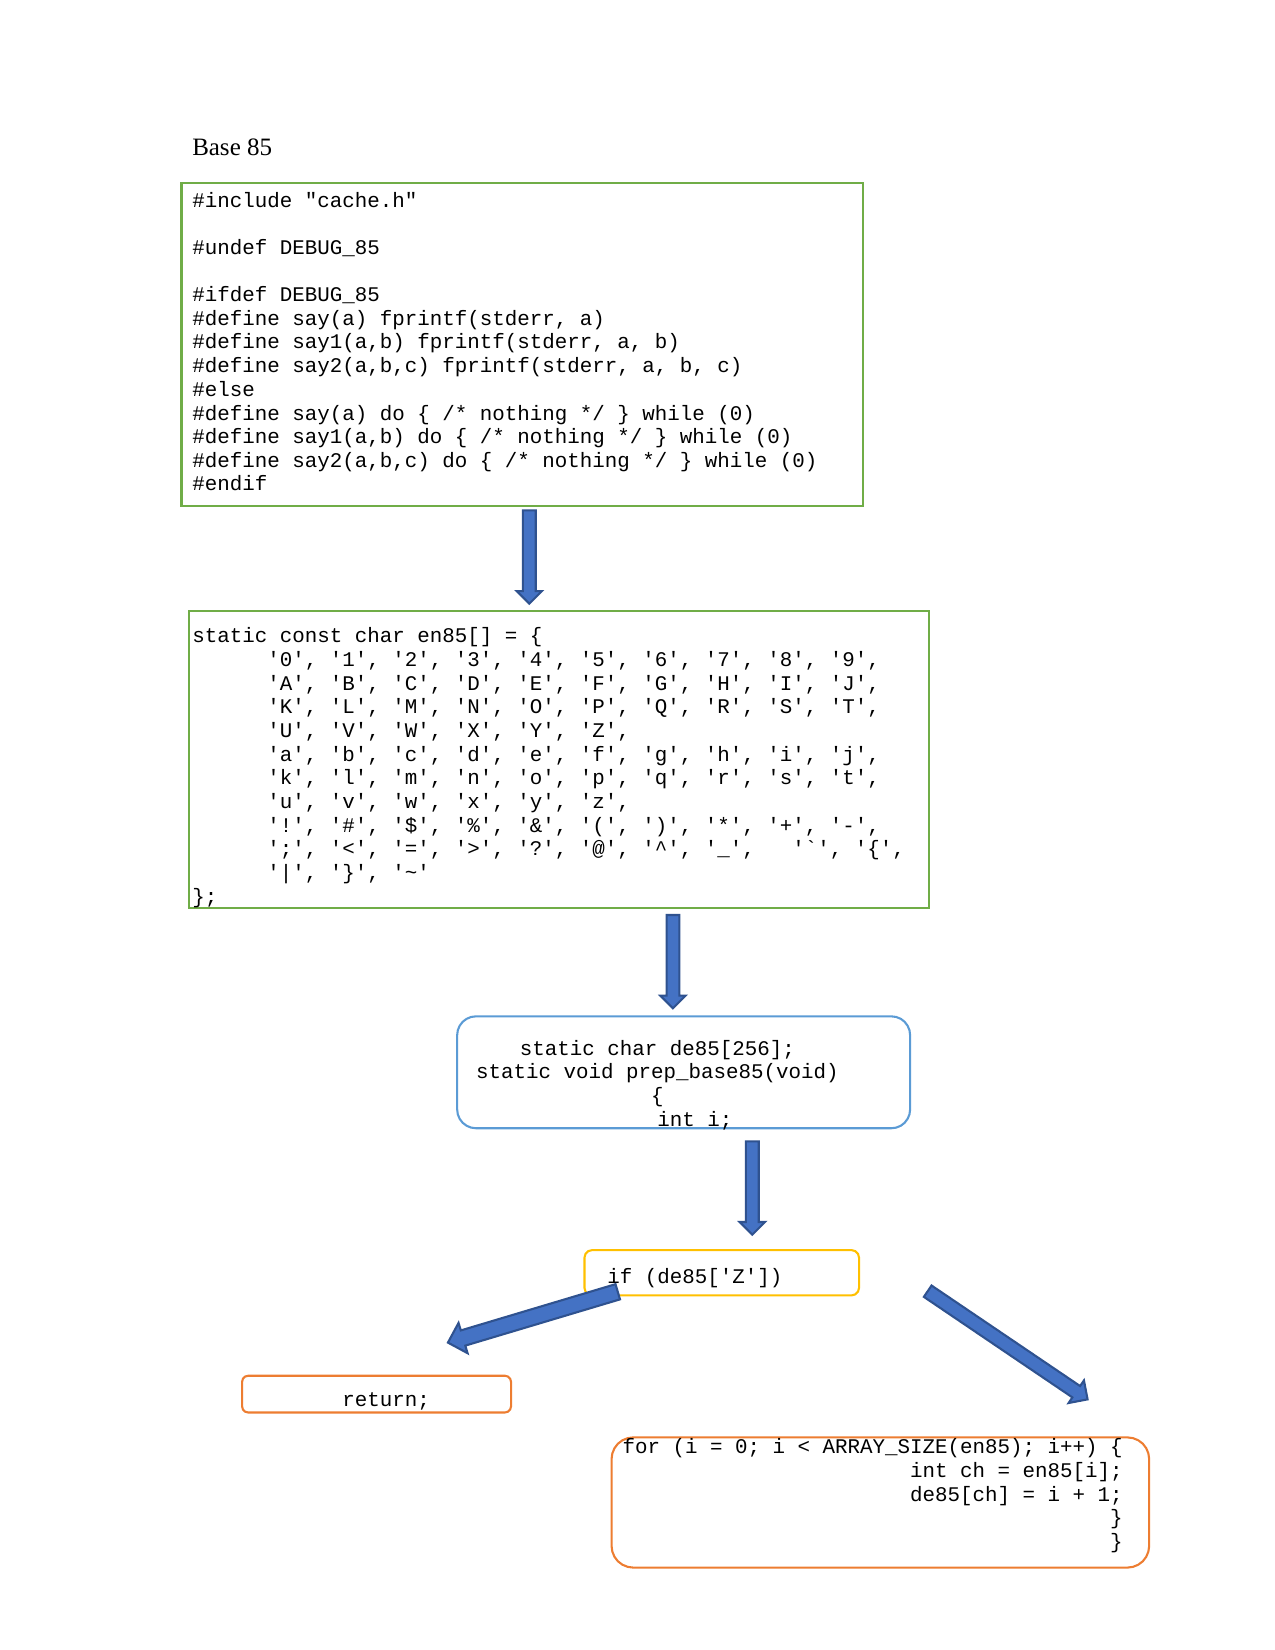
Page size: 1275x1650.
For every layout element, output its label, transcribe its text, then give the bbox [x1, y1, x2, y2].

text static char de85[256]; [192, 1038, 456, 1061]
text return; [192, 1389, 243, 1413]
text int i; [192, 1109, 1122, 1132]
text if (de85['Z']) [861, 1266, 1122, 1289]
text } [192, 1507, 610, 1531]
text ';', '<', '=', '>', '?', '@', '^', '_', '`', '{', [930, 838, 1122, 862]
text #define say1(a,b) fprintf(stderr, a, b) [864, 332, 1122, 355]
text static void prep_base85(void) [192, 1061, 456, 1085]
text #define say2(a,b,c) fprintf(stderr, a, b, c) [864, 355, 1122, 379]
text '!', '#', '$', '%', '&', '(', ')', '*', '+', '-', [930, 815, 1122, 838]
text #undef DEBUG_85 [864, 237, 1122, 261]
text '0', '1', '2', '3', '4', '5', '6', '7', '8', '9', [930, 649, 1122, 673]
text de85[ch] = i + 1; [192, 1484, 610, 1507]
text 'k', 'l', 'm', 'n', 'o', 'p', 'q', 'r', 's', 't', [930, 767, 1122, 791]
text Base 85 [192, 132, 1122, 161]
text if (de85['Z']) [192, 1266, 583, 1289]
text int ch = en85[i]; [192, 1460, 610, 1484]
text 'a', 'b', 'c', 'd', 'e', 'f', 'g', 'h', 'i', 'j', [930, 744, 1122, 767]
text '|', '}', '~' [930, 862, 1122, 886]
text }; [930, 886, 1122, 909]
text #define say2(a,b,c) do { /* nothing */ } while (0) [864, 450, 1122, 473]
text #endif [864, 473, 1122, 497]
text static const char en85[] = { [930, 626, 1122, 649]
text return; [510, 1389, 1122, 1413]
text static void prep_base85(void) [912, 1061, 1122, 1085]
text #ifdef DEBUG_85 [864, 284, 1122, 308]
text 'A', 'B', 'C', 'D', 'E', 'F', 'G', 'H', 'I', 'J', [930, 673, 1122, 696]
text 'U', 'V', 'W', 'X', 'Y', 'Z', [930, 720, 1122, 744]
text for (i = 0; i < ARRAY_SIZE(en85); i++) { [192, 1436, 628, 1460]
text { [192, 1085, 456, 1109]
text 'u', 'v', 'w', 'x', 'y', 'z', [930, 791, 1122, 815]
text static char de85[256]; [912, 1038, 1122, 1061]
text #define say(a) fprintf(stderr, a) [864, 308, 1122, 332]
text #include "cache.h" [864, 190, 1122, 213]
text #else [864, 379, 1122, 402]
text { [912, 1085, 1122, 1109]
text 'K', 'L', 'M', 'N', 'O', 'P', 'Q', 'R', 'S', 'T', [930, 696, 1122, 720]
text #define say1(a,b) do { /* nothing */ } while (0) [864, 426, 1122, 450]
text } [192, 1531, 612, 1555]
text #define say(a) do { /* nothing */ } while (0) [864, 402, 1122, 426]
